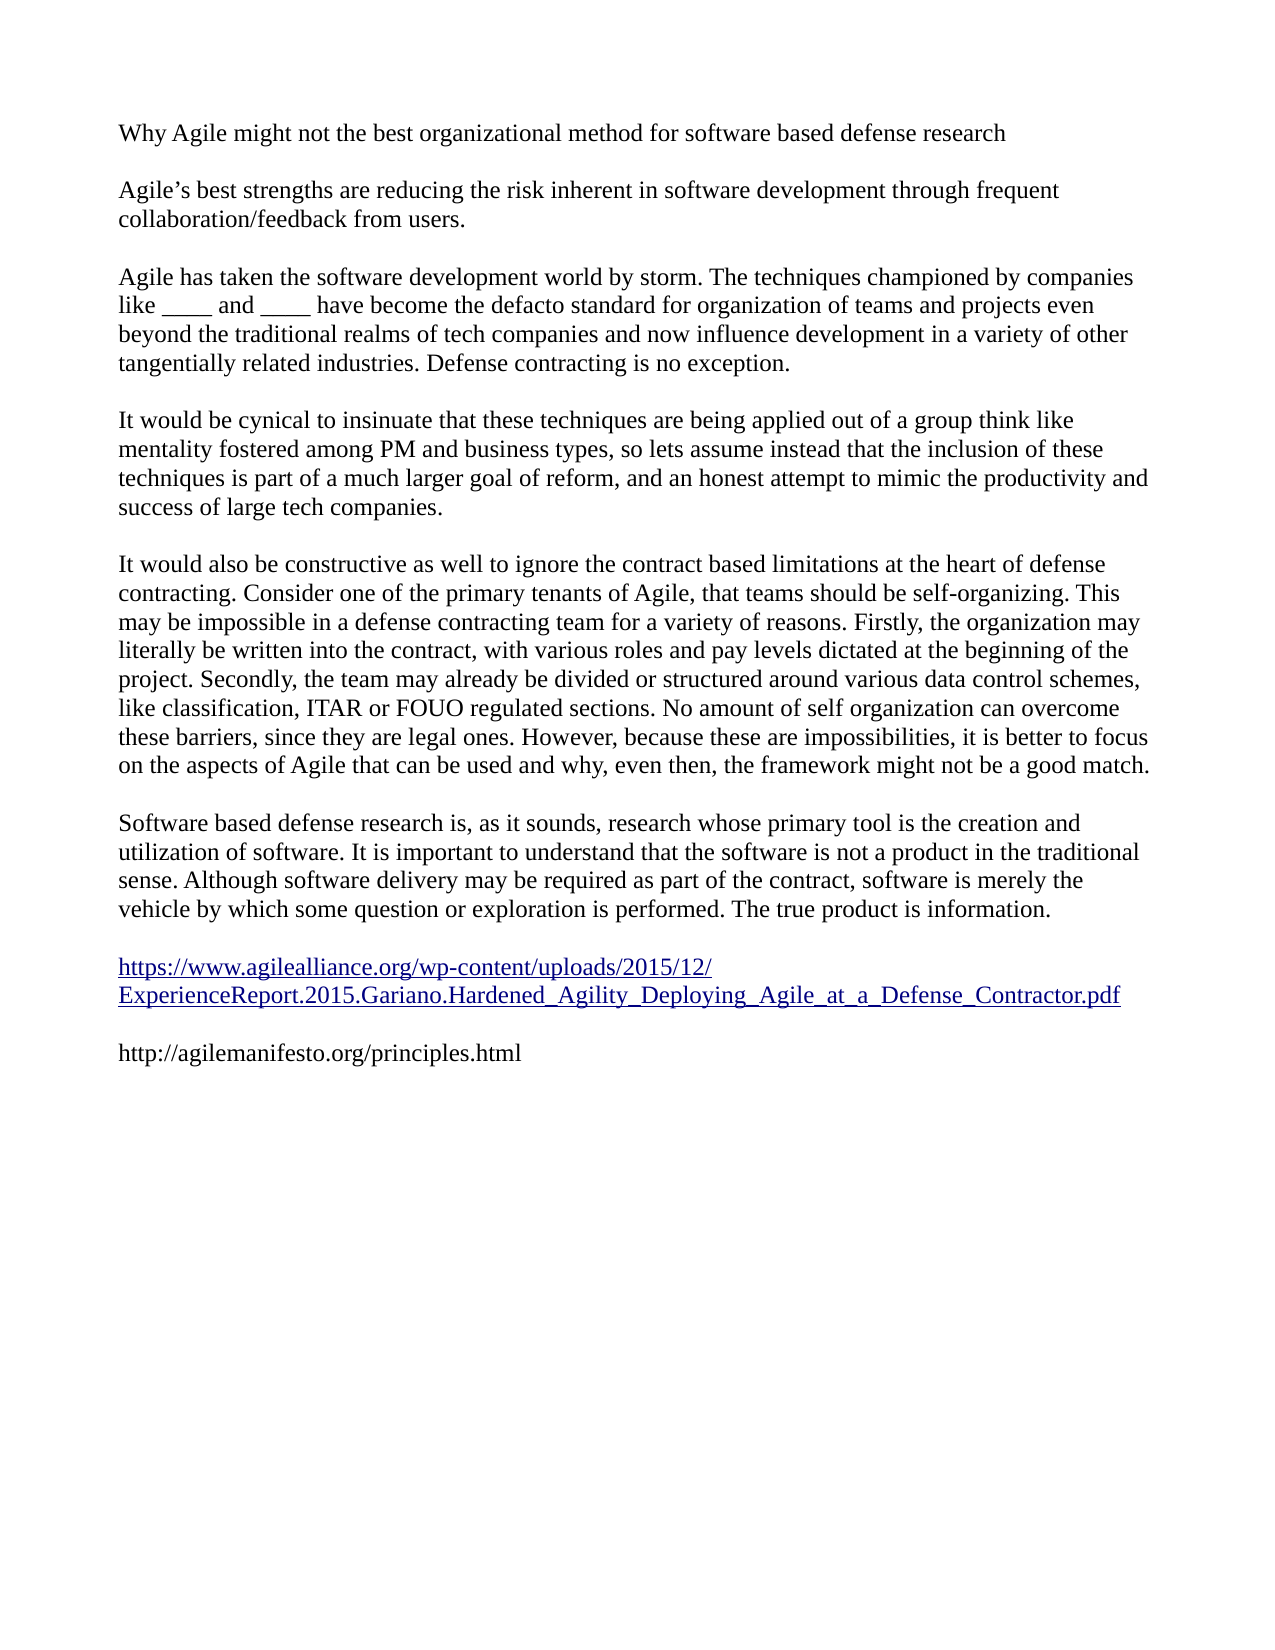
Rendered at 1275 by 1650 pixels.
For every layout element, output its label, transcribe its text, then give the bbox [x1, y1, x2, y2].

text It would also be constructive as well to ignore the contract based limitations at the heart of defense contracting. Consider one of the primary tenants of Agile, that teams should be self-organizing. This may be impossible in a defense contracting team for a variety of reasons. Firstly, the organization may literally be written into the contract, with various roles and pay levels dictated at the beginning of the project. Secondly, the team may already be divided or structured around various data control schemes, like classification, ITAR or FOUO regulated sections. No amount of self organization can overcome these barriers, since they are legal ones. However, because these are impossibilities, it is better to focus on the aspects of Agile that can be used and why, even then, the framework might not be a good match. [118, 549, 1157, 779]
text Why Agile might not the best organizational method for software based defense research [118, 118, 1157, 147]
text It would be cynical to insinuate that these techniques are being applied out of a group think like mentality fostered among PM and business types, so lets assume instead that the inclusion of these techniques is part of a much larger goal of reform, and an honest attempt to mimic the productivity and success of large tech companies. [118, 406, 1157, 521]
text Agile has taken the software development world by storm. The techniques championed by companies like ____ and ____ have become the defacto standard for organization of teams and projects even beyond the traditional realms of tech companies and now influence development in a variety of other tangentially related industries. Defense contracting is no exception. [118, 262, 1157, 377]
text Agile’s best strengths are reducing the risk inherent in software development through frequent collaboration/feedback from users. [118, 176, 1157, 233]
text Software based defense research is, as it sounds, research whose primary tool is the creation and utilization of software. It is important to understand that the software is not a product in the traditional sense. Although software delivery may be required as part of the contract, software is merely the vehicle by which some question or exploration is performed. The true product is information. [118, 808, 1157, 923]
text https://www.agilealliance.org/wp-content/uploads/2015/12/ExperienceReport.2015.Gariano.Hardened_Agility_Deploying_Agile_at_a_Defense_Contractor.pdf [118, 952, 1157, 1009]
text http://agilemanifesto.org/principles.html [118, 1038, 1157, 1067]
